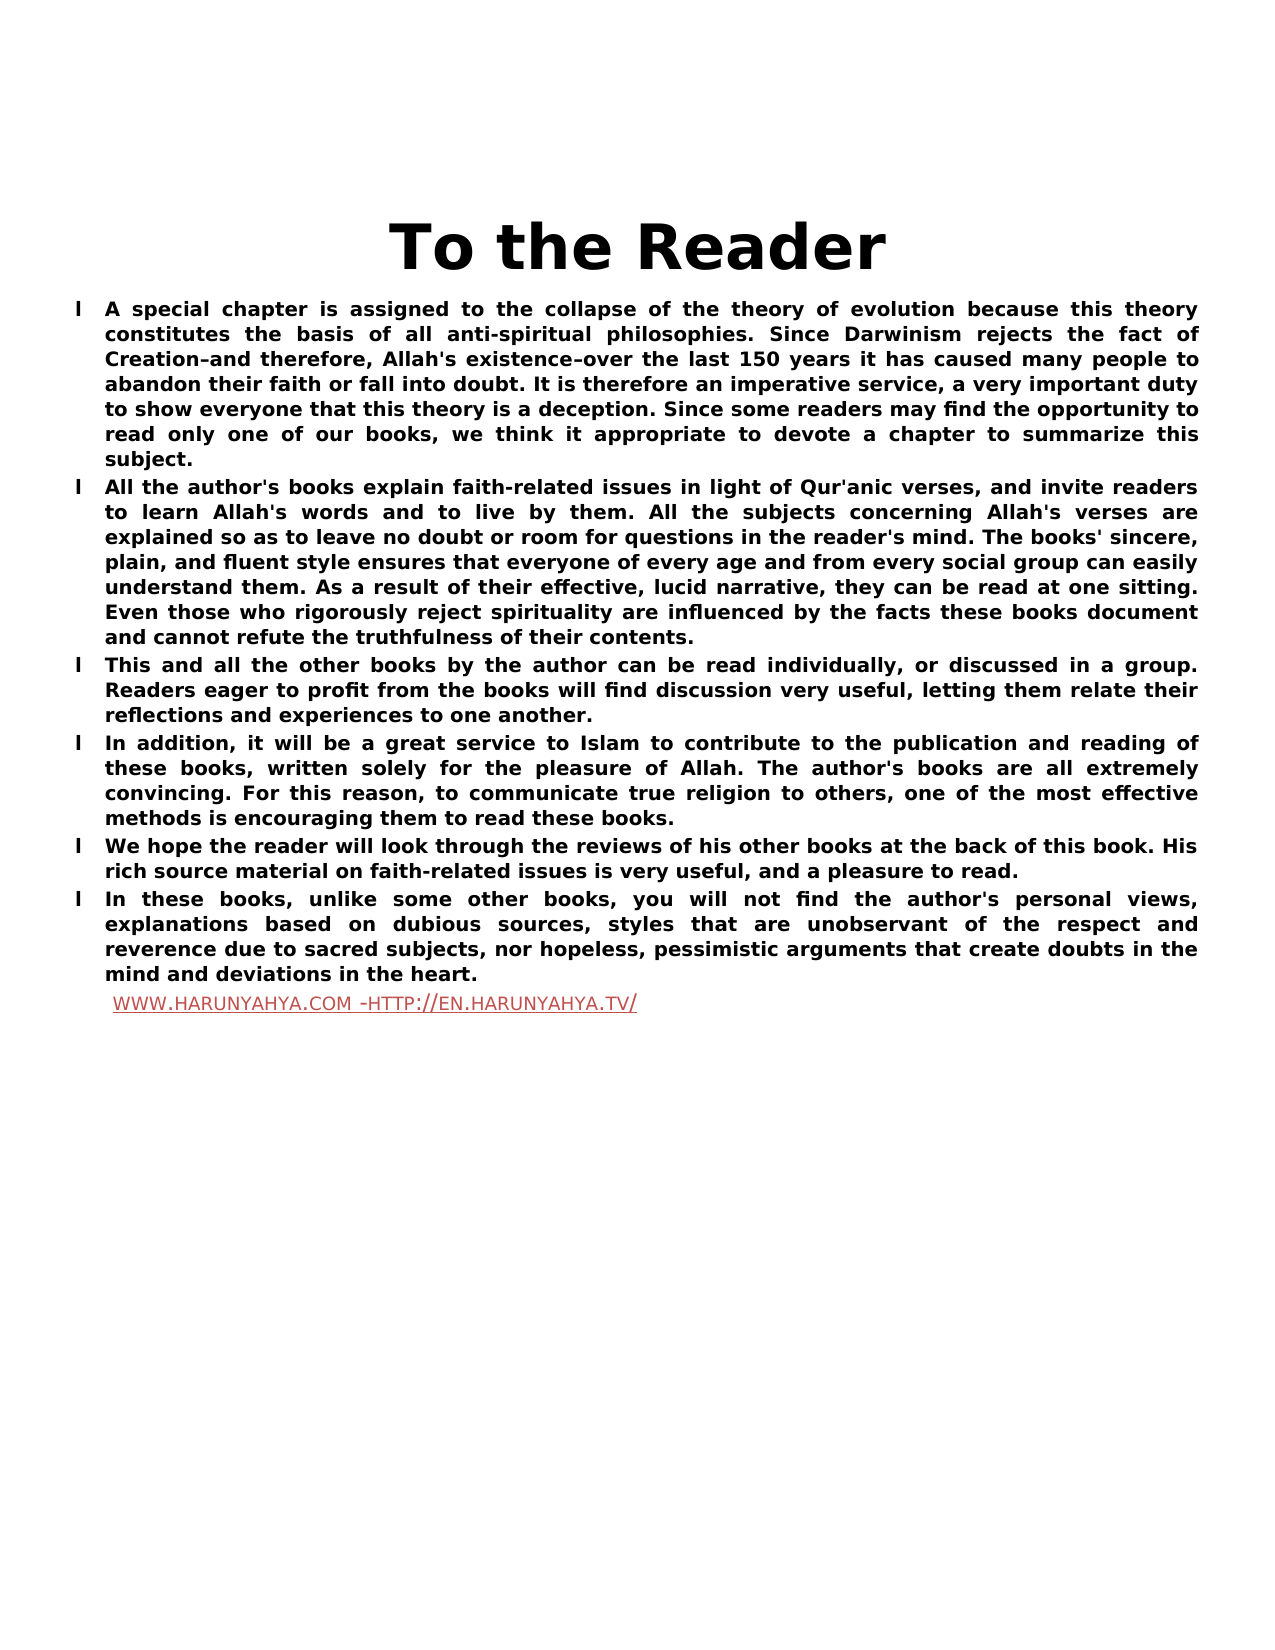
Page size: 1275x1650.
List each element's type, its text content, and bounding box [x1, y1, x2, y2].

text l All the author's books explain faith-related issues in light of Qur'anic verses, and invite readers to learn Allah's words and to live by them. All the subjects concerning Allah's verses are explained so as to leave no doubt or room for questions in the reader's mind. The books' sincere, plain, and fluent style ensures that everyone of every age and from every social group can easily understand them. As a result of their effective, lucid narrative, they can be read at one sitting. Even those who rigorously reject spirituality are influenced by the facts these books document and cannot refute the truthfulness of their contents. [75, 474, 1200, 649]
text l In these books, unlike some other books, you will not find the author's personal views, explanations based on dubious sources, styles that are unobservant of the respect and reverence due to sacred subjects, nor hopeless, pessimistic arguments that create doubts in the mind and deviations in the heart. [75, 886, 1200, 986]
text www.harunyahya.com -http://en.harunyahya.tv/ [75, 989, 1200, 1016]
text l In addition, it will be a great service to Islam to contribute to the publication and reading of these books, written solely for the pleasure of Allah. The author's books are all extremely convincing. For this reason, to communicate true religion to others, one of the most effective methods is encouraging them to read these books. [75, 730, 1200, 830]
subtitle To the Reader [75, 211, 1200, 284]
text l We hope the reader will look through the reviews of his other books at the back of this book. His rich source material on faith-related issues is very useful, and a pleasure to read. [75, 833, 1200, 883]
text l This and all the other books by the author can be read individually, or discussed in a group. Readers eager to profit from the books will find discussion very useful, letting them relate their reflections and experiences to one another. [75, 652, 1200, 727]
text l A special chapter is assigned to the collapse of the theory of evolution because this theory constitutes the basis of all anti-spiritual philosophies. Since Darwinism rejects the fact of Creation–and therefore, Allah's existence–over the last 150 years it has caused many people to abandon their faith or fall into doubt. It is therefore an imperative service, a very important duty to show everyone that this theory is a deception. Since some readers may find the opportunity to read only one of our books, we think it appropriate to devote a chapter to summarize this subject. [75, 296, 1200, 471]
